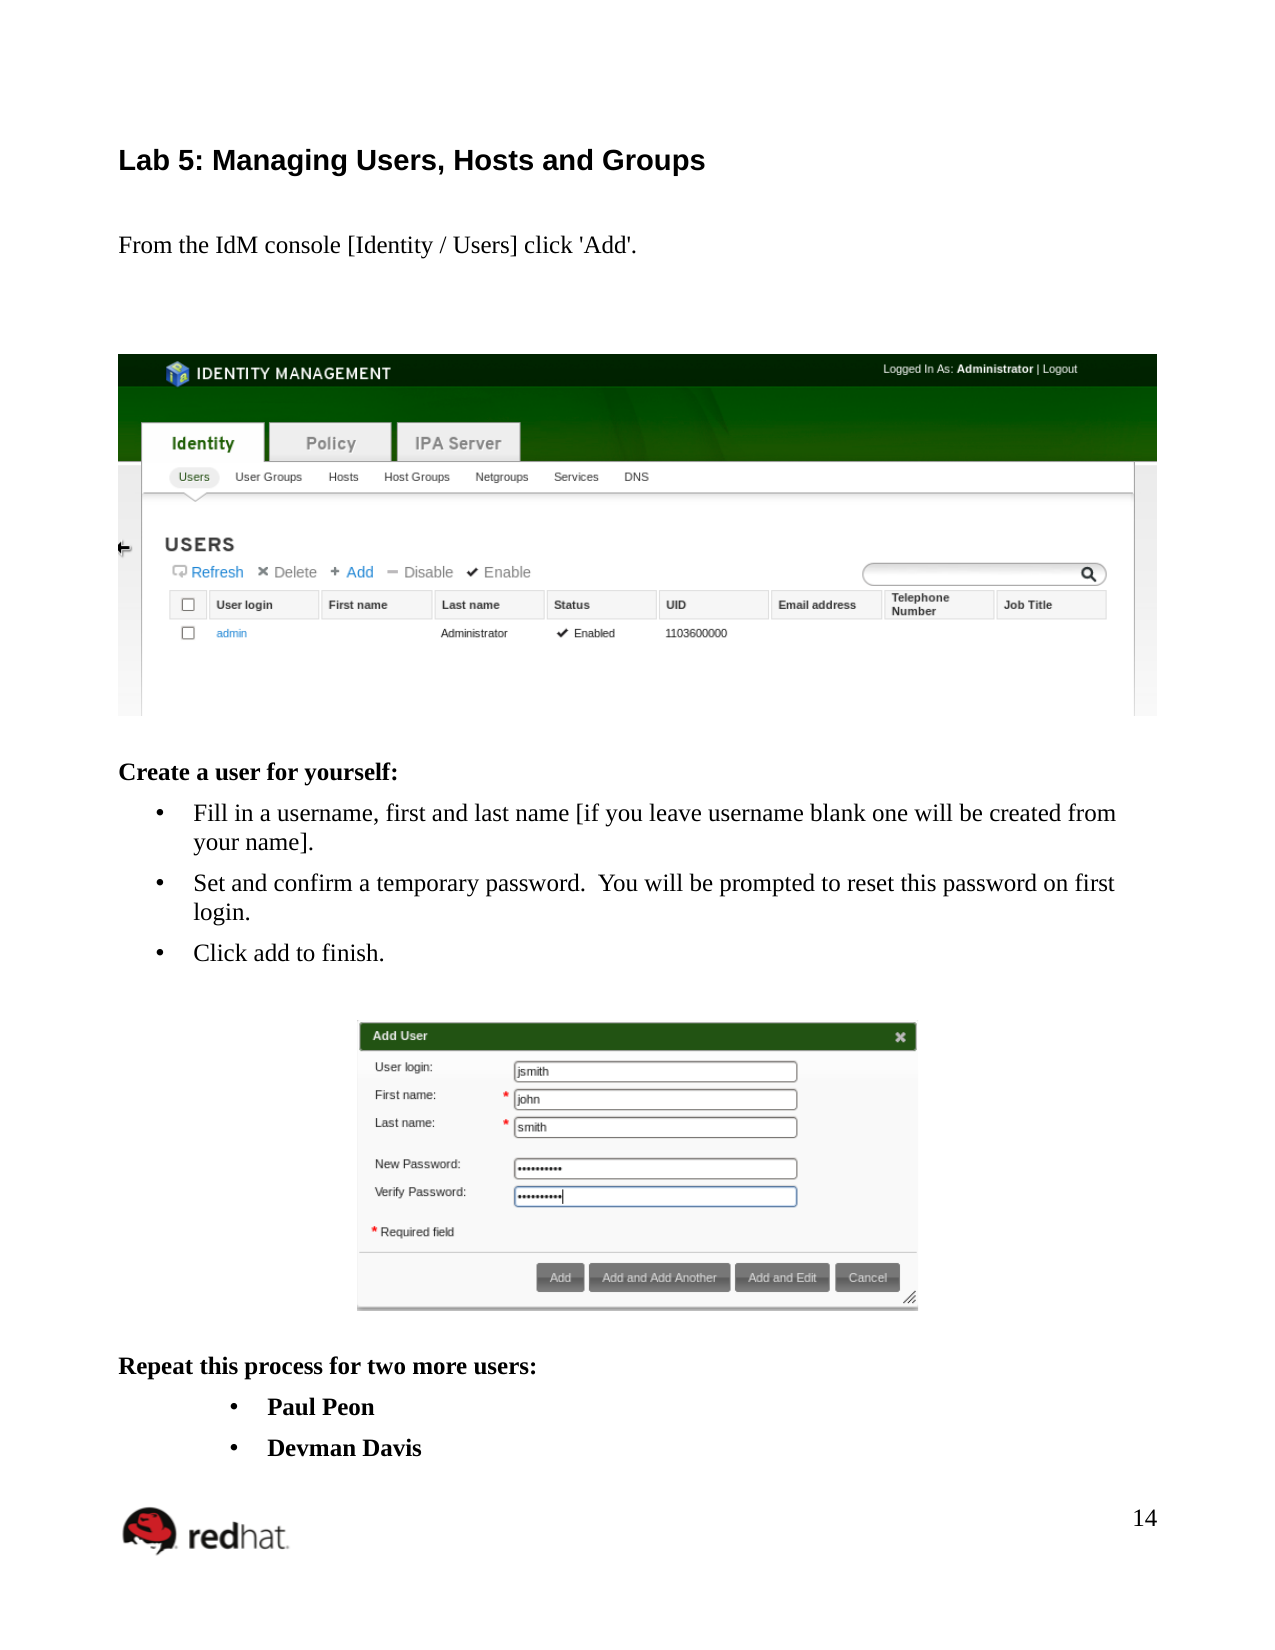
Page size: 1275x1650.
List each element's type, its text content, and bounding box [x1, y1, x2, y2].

picture [357, 1020, 919, 1311]
list Paul Peon [229, 1392, 1157, 1421]
text From the IdM console [Identity / Users] click 'Add'. [118, 230, 1157, 259]
list Set and confirm a temporary password. You will be prompted to reset this password on first login. [156, 868, 1157, 926]
text Repeat this process for two more users: [118, 1351, 1157, 1379]
list Fill in a username, first and last name [if you leave username blank one will be created from your name]. [156, 798, 1157, 856]
text Create a user for yourself: [118, 757, 1157, 786]
list Click add to finish. [156, 938, 1157, 967]
picture [118, 354, 1157, 716]
list Devman Davis [229, 1433, 1157, 1462]
subtitle Lab 5: Managing Users, Hosts and Groups [118, 143, 1157, 177]
picture [118, 1503, 297, 1560]
